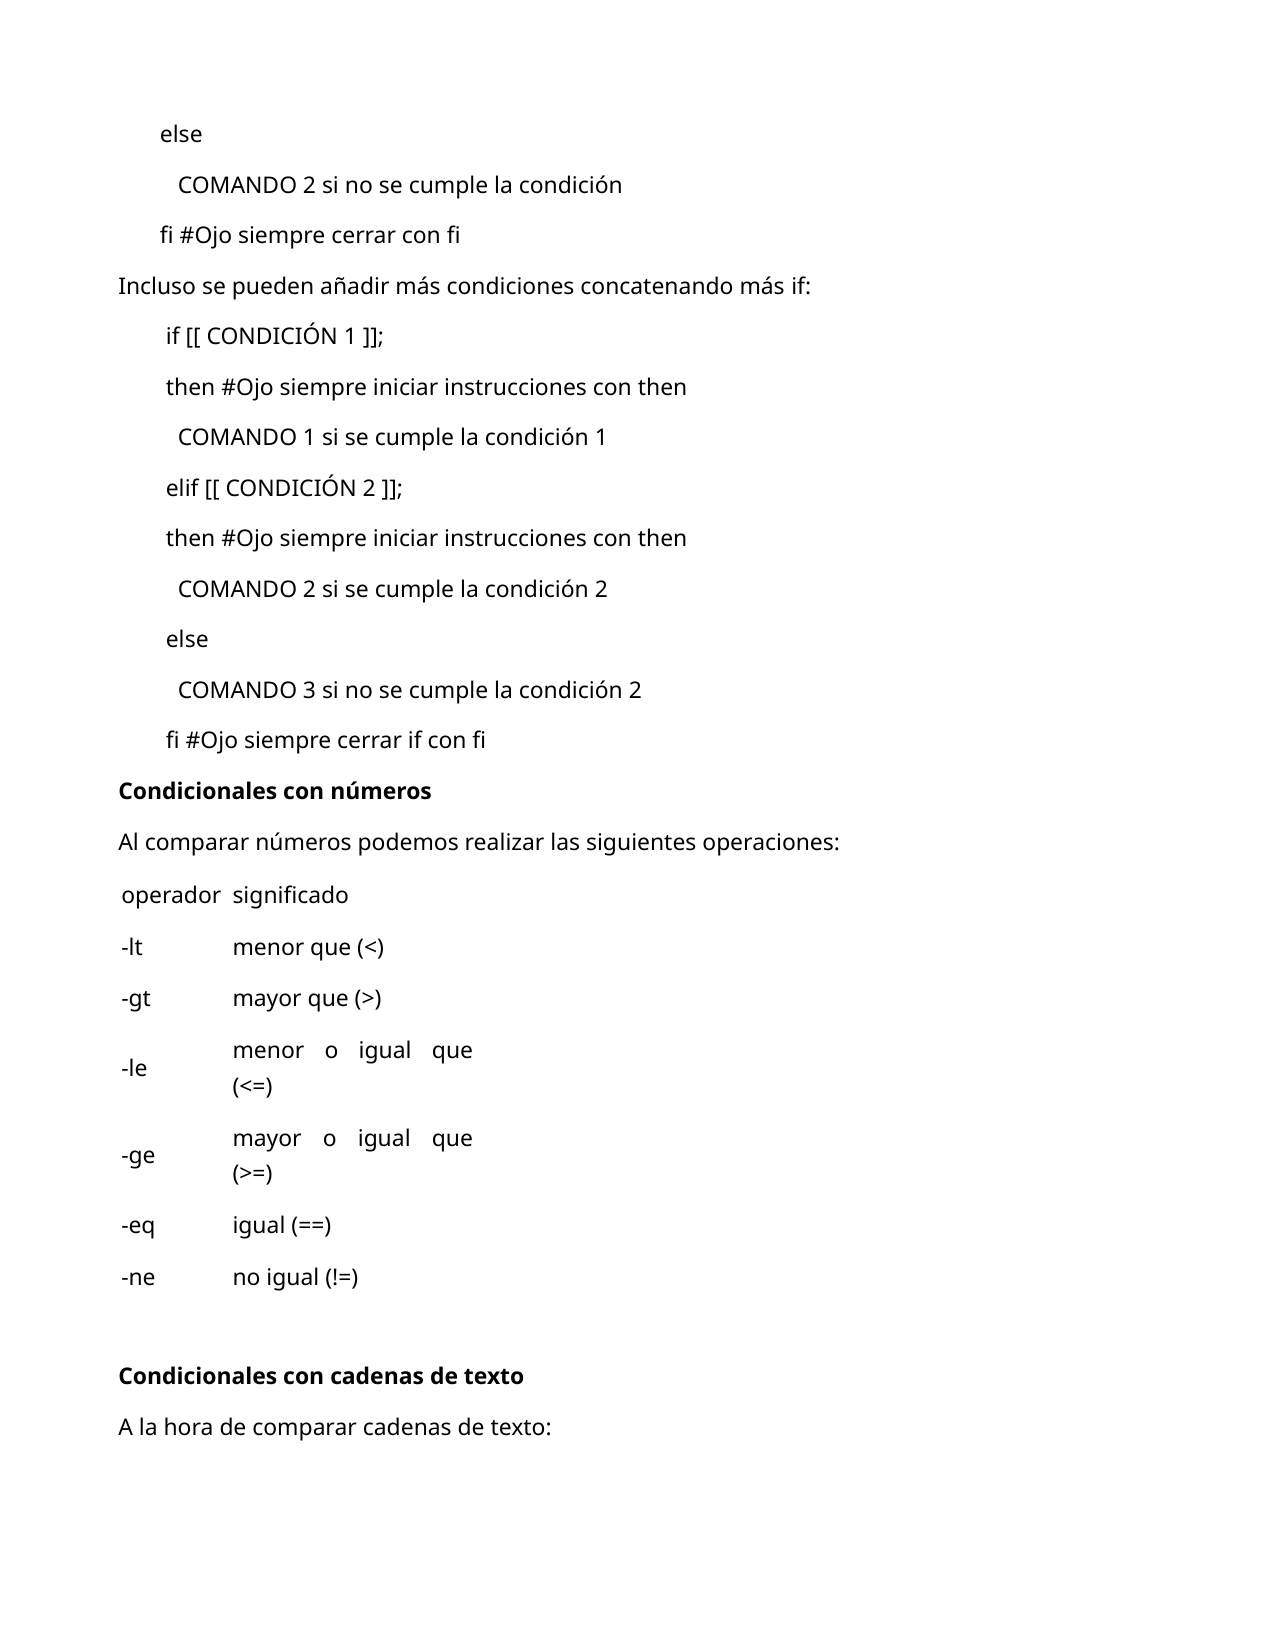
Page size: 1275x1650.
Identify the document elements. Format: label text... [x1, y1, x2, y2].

text else [118, 623, 1157, 654]
table_cell -ne [118, 1258, 229, 1309]
table_cell no igual (!=) [229, 1258, 476, 1309]
text then #Ojo siempre iniciar instrucciones con then [118, 371, 1157, 402]
text Condicionales con números [118, 775, 1157, 806]
table_cell igual (==) [229, 1206, 476, 1258]
table_cell menor que (<) [229, 928, 476, 979]
table_cell -eq [118, 1206, 229, 1258]
text else [118, 118, 1157, 149]
text COMANDO 3 si no se cumple la condición 2 [118, 674, 1157, 705]
text fi #Ojo siempre cerrar con fi [118, 219, 1157, 250]
text Condicionales con cadenas de texto [118, 1360, 1157, 1391]
text Incluso se pueden añadir más condiciones concatenando más if: [118, 270, 1157, 301]
table_cell menor o igual que (<=) [229, 1031, 476, 1118]
text fi #Ojo siempre cerrar if con fi [118, 724, 1157, 756]
table_cell mayor que (>) [229, 979, 476, 1031]
text elif [[ CONDICIÓN 2 ]]; [118, 472, 1157, 503]
text if [[ CONDICIÓN 1 ]]; [118, 320, 1157, 351]
text A la hora de comparar cadenas de texto: [118, 1411, 1157, 1442]
text Al comparar números podemos realizar las siguientes operaciones: [118, 825, 1157, 857]
table_cell -gt [118, 979, 229, 1031]
table_cell -ge [118, 1119, 229, 1206]
text COMANDO 2 si se cumple la condición 2 [118, 573, 1157, 604]
text COMANDO 2 si no se cumple la condición [118, 169, 1157, 200]
table_header operador [118, 876, 229, 928]
text then #Ojo siempre iniciar instrucciones con then [118, 522, 1157, 553]
table_cell -lt [118, 928, 229, 979]
text COMANDO 1 si se cumple la condición 1 [118, 421, 1157, 452]
table_header significado [229, 876, 476, 928]
table_cell mayor o igual que (>=) [229, 1119, 476, 1206]
table_cell -le [118, 1031, 229, 1118]
